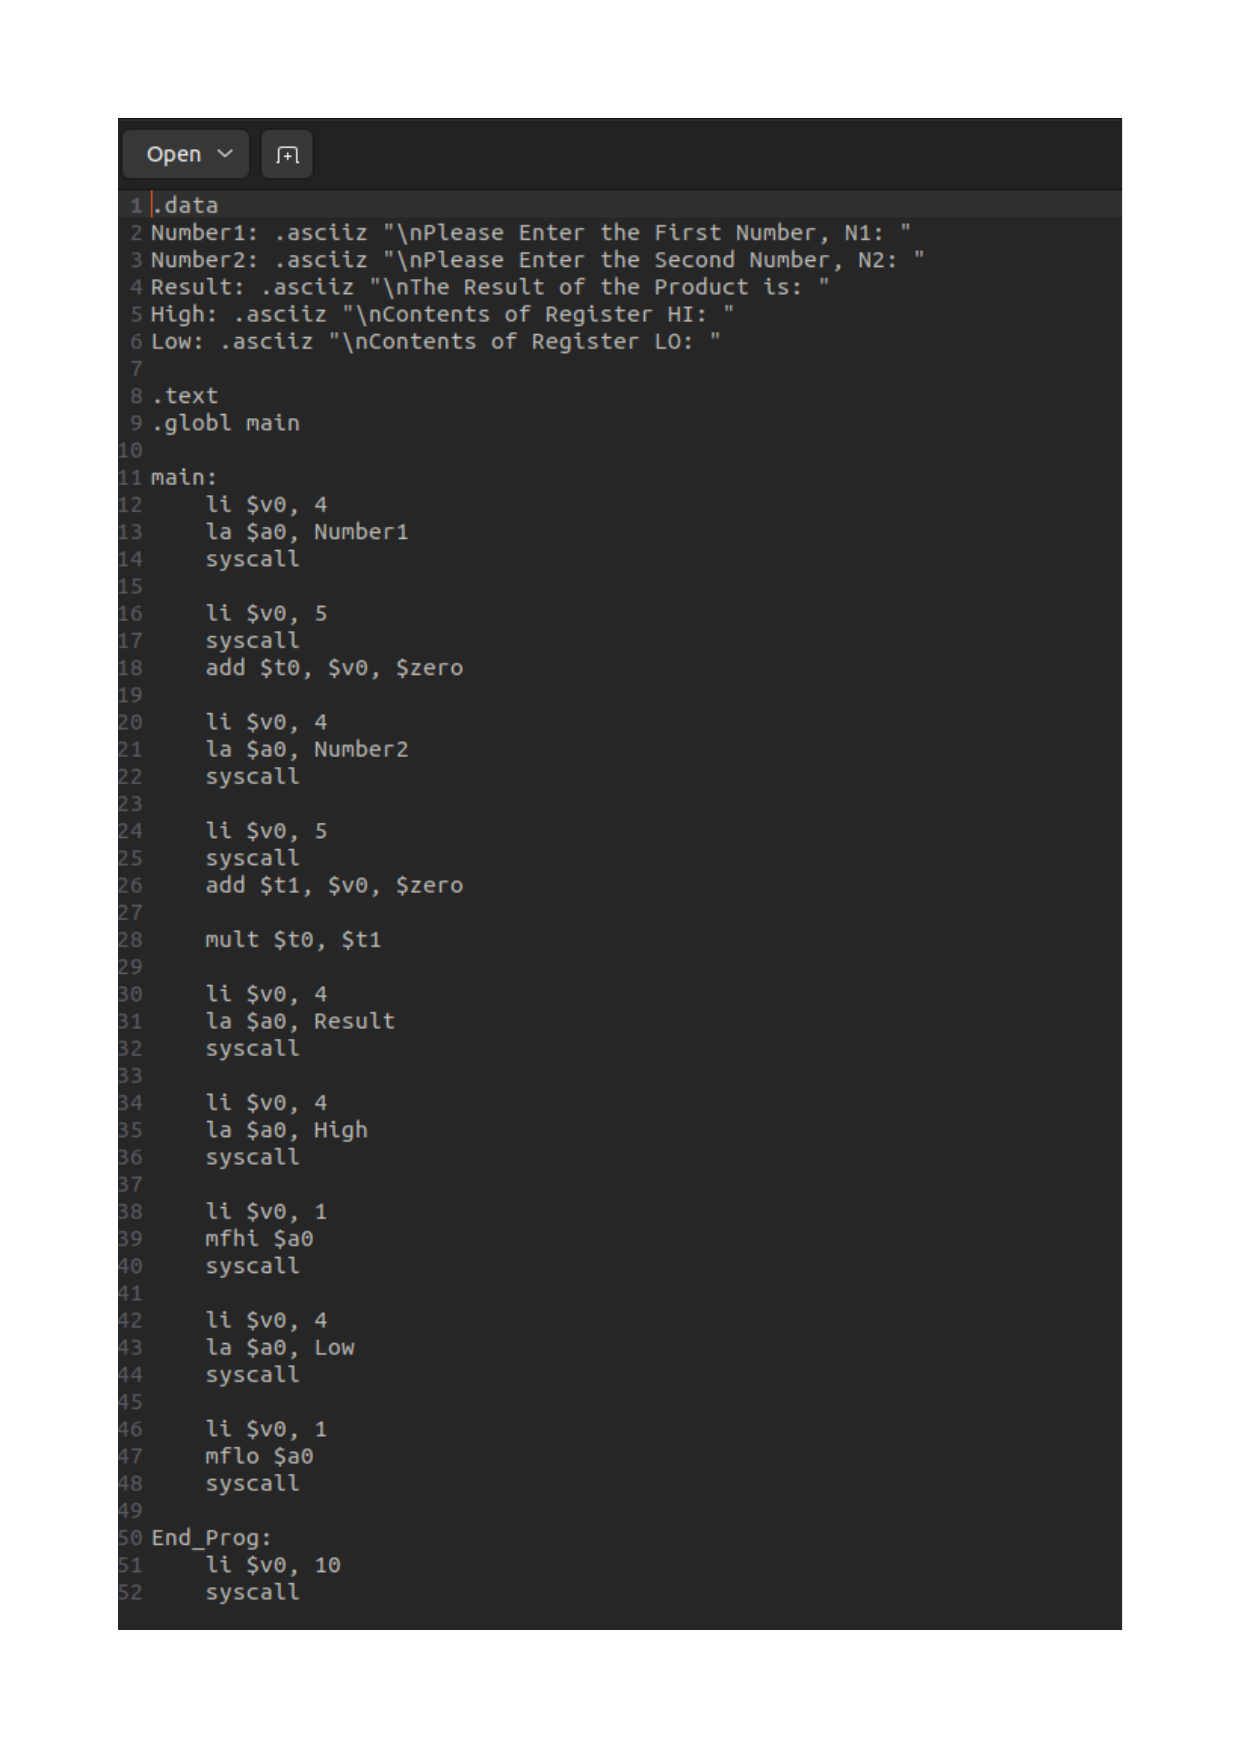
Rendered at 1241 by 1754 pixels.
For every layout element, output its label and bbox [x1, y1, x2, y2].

picture [118, 118, 1123, 1630]
